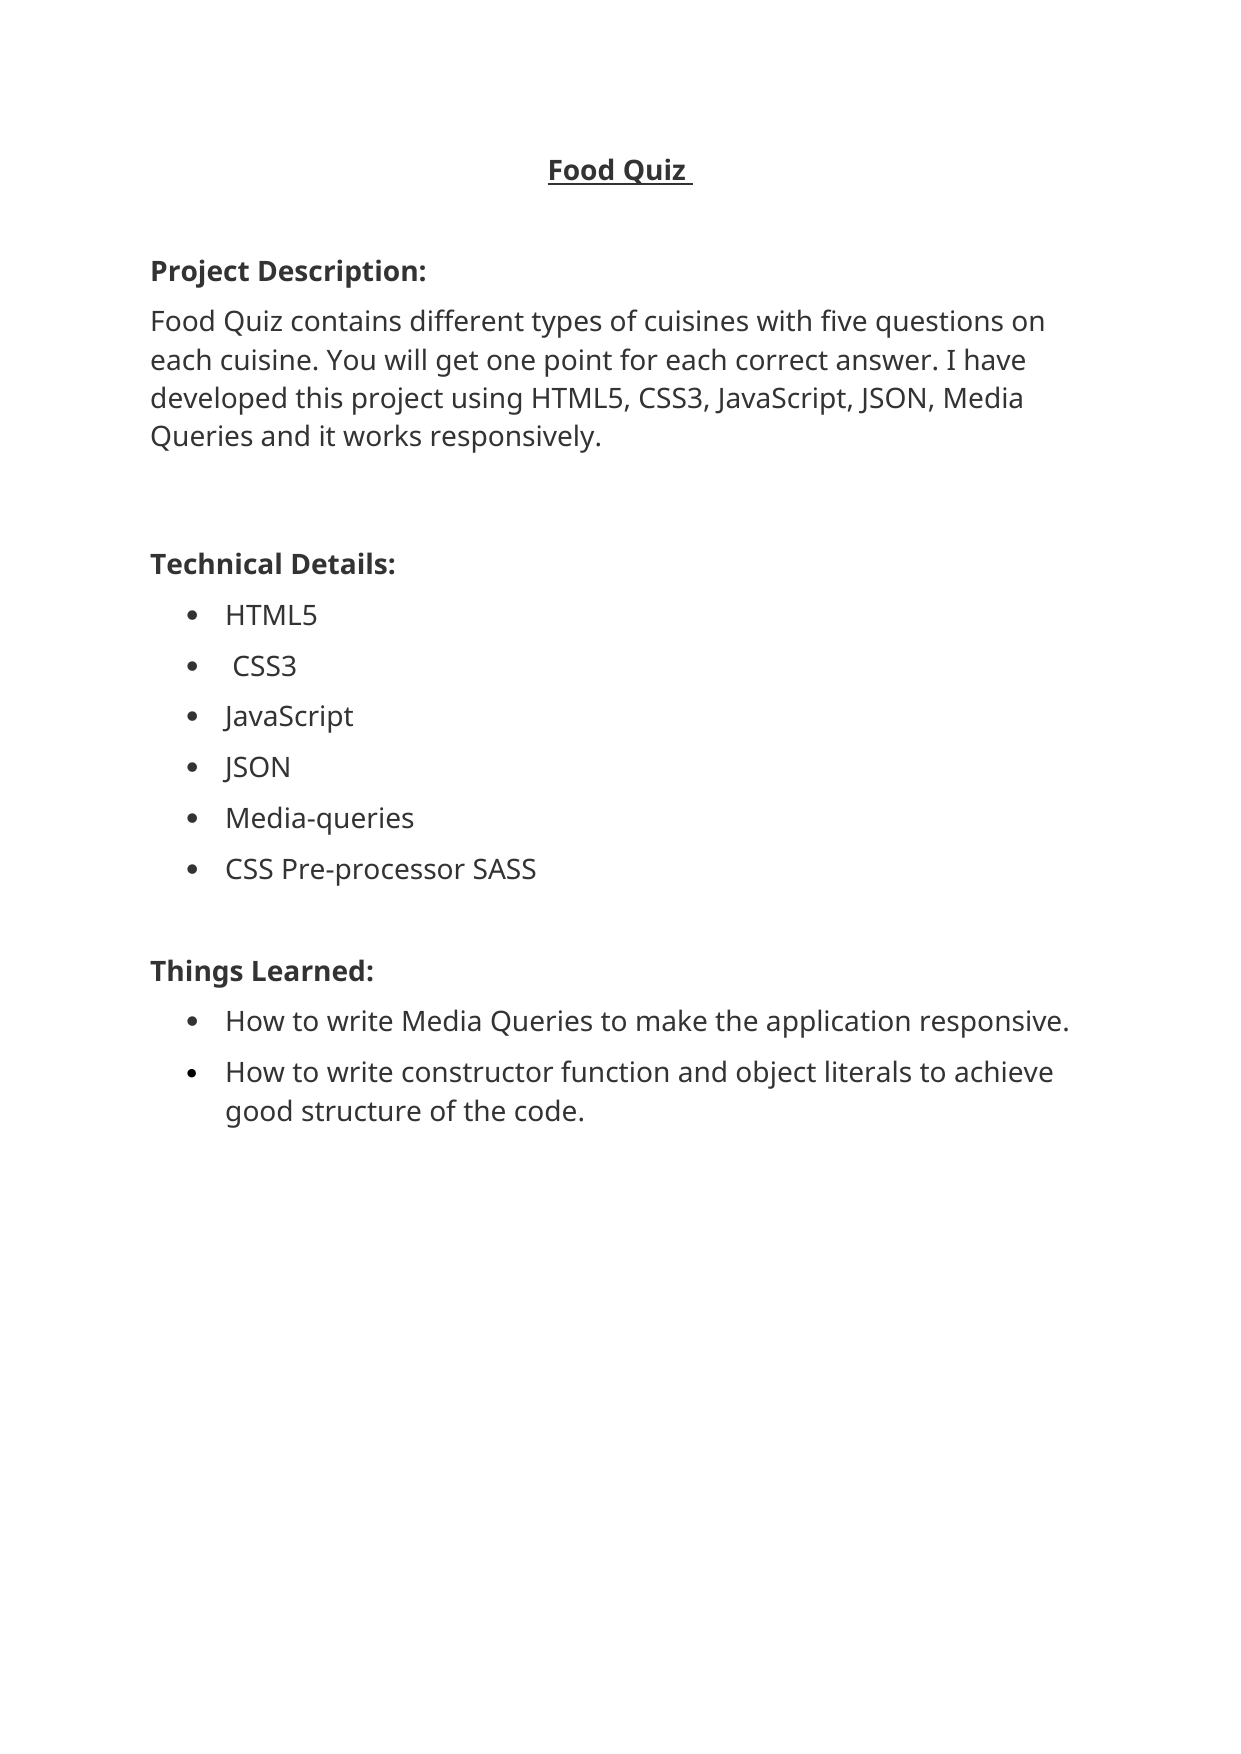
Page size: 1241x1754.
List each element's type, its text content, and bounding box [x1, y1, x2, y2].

text Food Quiz contains different types of cuisines with five questions on each cuisine. You will get one point for each correct answer. I have developed this project using HTML5, CSS3, JavaScript, JSON, Media Queries and it works responsively. [150, 302, 1090, 455]
text Technical Details: [150, 467, 1090, 582]
list CSS Pre-processor SASS [187, 849, 1090, 887]
list JavaScript [187, 697, 1090, 735]
text Food Quiz [150, 150, 1090, 188]
text Project Description: [150, 251, 1090, 289]
list How to write constructor function and object literals to achieve good structure of the code. [187, 1052, 1090, 1167]
list Media-queries [187, 798, 1090, 837]
list HTML5 [187, 595, 1090, 633]
list CSS3 [187, 646, 1090, 684]
text Things Learned: [150, 951, 1090, 989]
list How to write Media Queries to make the application responsive. [187, 1002, 1090, 1040]
list JSON [187, 747, 1090, 786]
